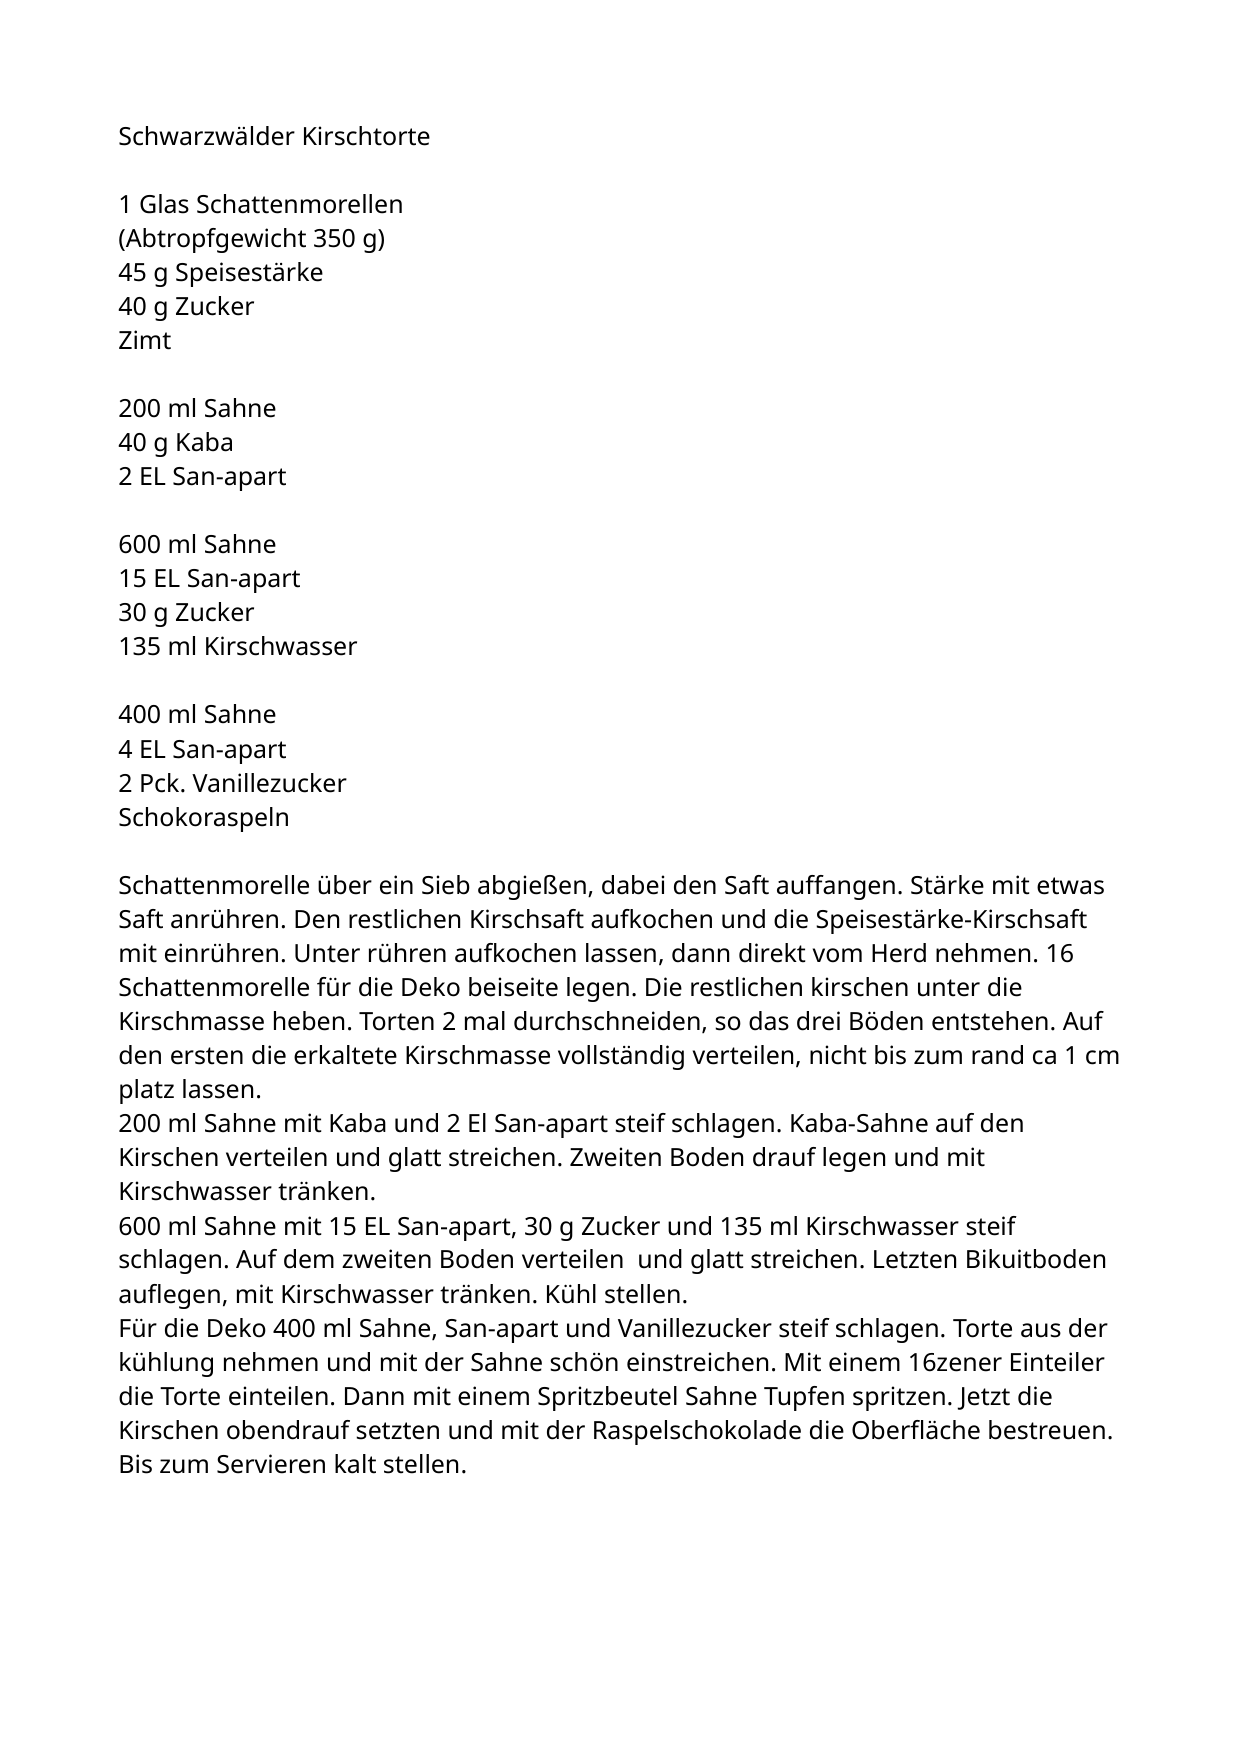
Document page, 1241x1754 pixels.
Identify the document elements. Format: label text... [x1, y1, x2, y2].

text 40 g Kaba [118, 425, 1122, 459]
text 15 EL San-apart [118, 561, 1122, 595]
text 1 Glas Schattenmorellen [118, 186, 1122, 220]
text 2 Pck. Vanillezucker [118, 765, 1122, 799]
text 400 ml Sahne [118, 697, 1122, 731]
text 600 ml Sahne mit 15 EL San-apart, 30 g Zucker und 135 ml Kirschwasser steif schlagen. Auf dem zweiten Boden verteilen und glatt streichen. Letzten Bikuitboden auflegen, mit Kirschwasser tränken. Kühl stellen. [118, 1208, 1122, 1310]
text 600 ml Sahne [118, 527, 1122, 561]
text Schwarzwälder Kirschtorte [118, 118, 1122, 152]
text 45 g Speisestärke [118, 254, 1122, 288]
text 2 EL San-apart [118, 459, 1122, 493]
text Für die Deko 400 ml Sahne, San-apart und Vanillezucker steif schlagen. Torte aus der kühlung nehmen und mit der Sahne schön einstreichen. Mit einem 16zener Einteiler die Torte einteilen. Dann mit einem Spritzbeutel Sahne Tupfen spritzen. Jetzt die Kirschen obendrauf setzten und mit der Raspelschokolade die Oberfläche bestreuen. Bis zum Servieren kalt stellen. [118, 1310, 1122, 1481]
text Schattenmorelle über ein Sieb abgießen, dabei den Saft auffangen. Stärke mit etwas Saft anrühren. Den restlichen Kirschsaft aufkochen und die Speisestärke-Kirschsaft mit einrühren. Unter rühren aufkochen lassen, dann direkt vom Herd nehmen. 16 Schattenmorelle für die Deko beiseite legen. Die restlichen kirschen unter die Kirschmasse heben. Torten 2 mal durchschneiden, so das drei Böden entstehen. Auf den ersten die erkaltete Kirschmasse vollständig verteilen, nicht bis zum rand ca 1 cm platz lassen. [118, 867, 1122, 1106]
text 135 ml Kirschwasser [118, 629, 1122, 663]
text Zimt [118, 322, 1122, 357]
text 200 ml Sahne mit Kaba und 2 El San-apart steif schlagen. Kaba-Sahne auf den Kirschen verteilen und glatt streichen. Zweiten Boden drauf legen und mit Kirschwasser tränken. [118, 1106, 1122, 1208]
text Schokoraspeln [118, 799, 1122, 833]
text 200 ml Sahne [118, 391, 1122, 425]
text (Abtropfgewicht 350 g) [118, 220, 1122, 254]
text 40 g Zucker [118, 288, 1122, 322]
text 4 EL San-apart [118, 731, 1122, 765]
text 30 g Zucker [118, 595, 1122, 629]
